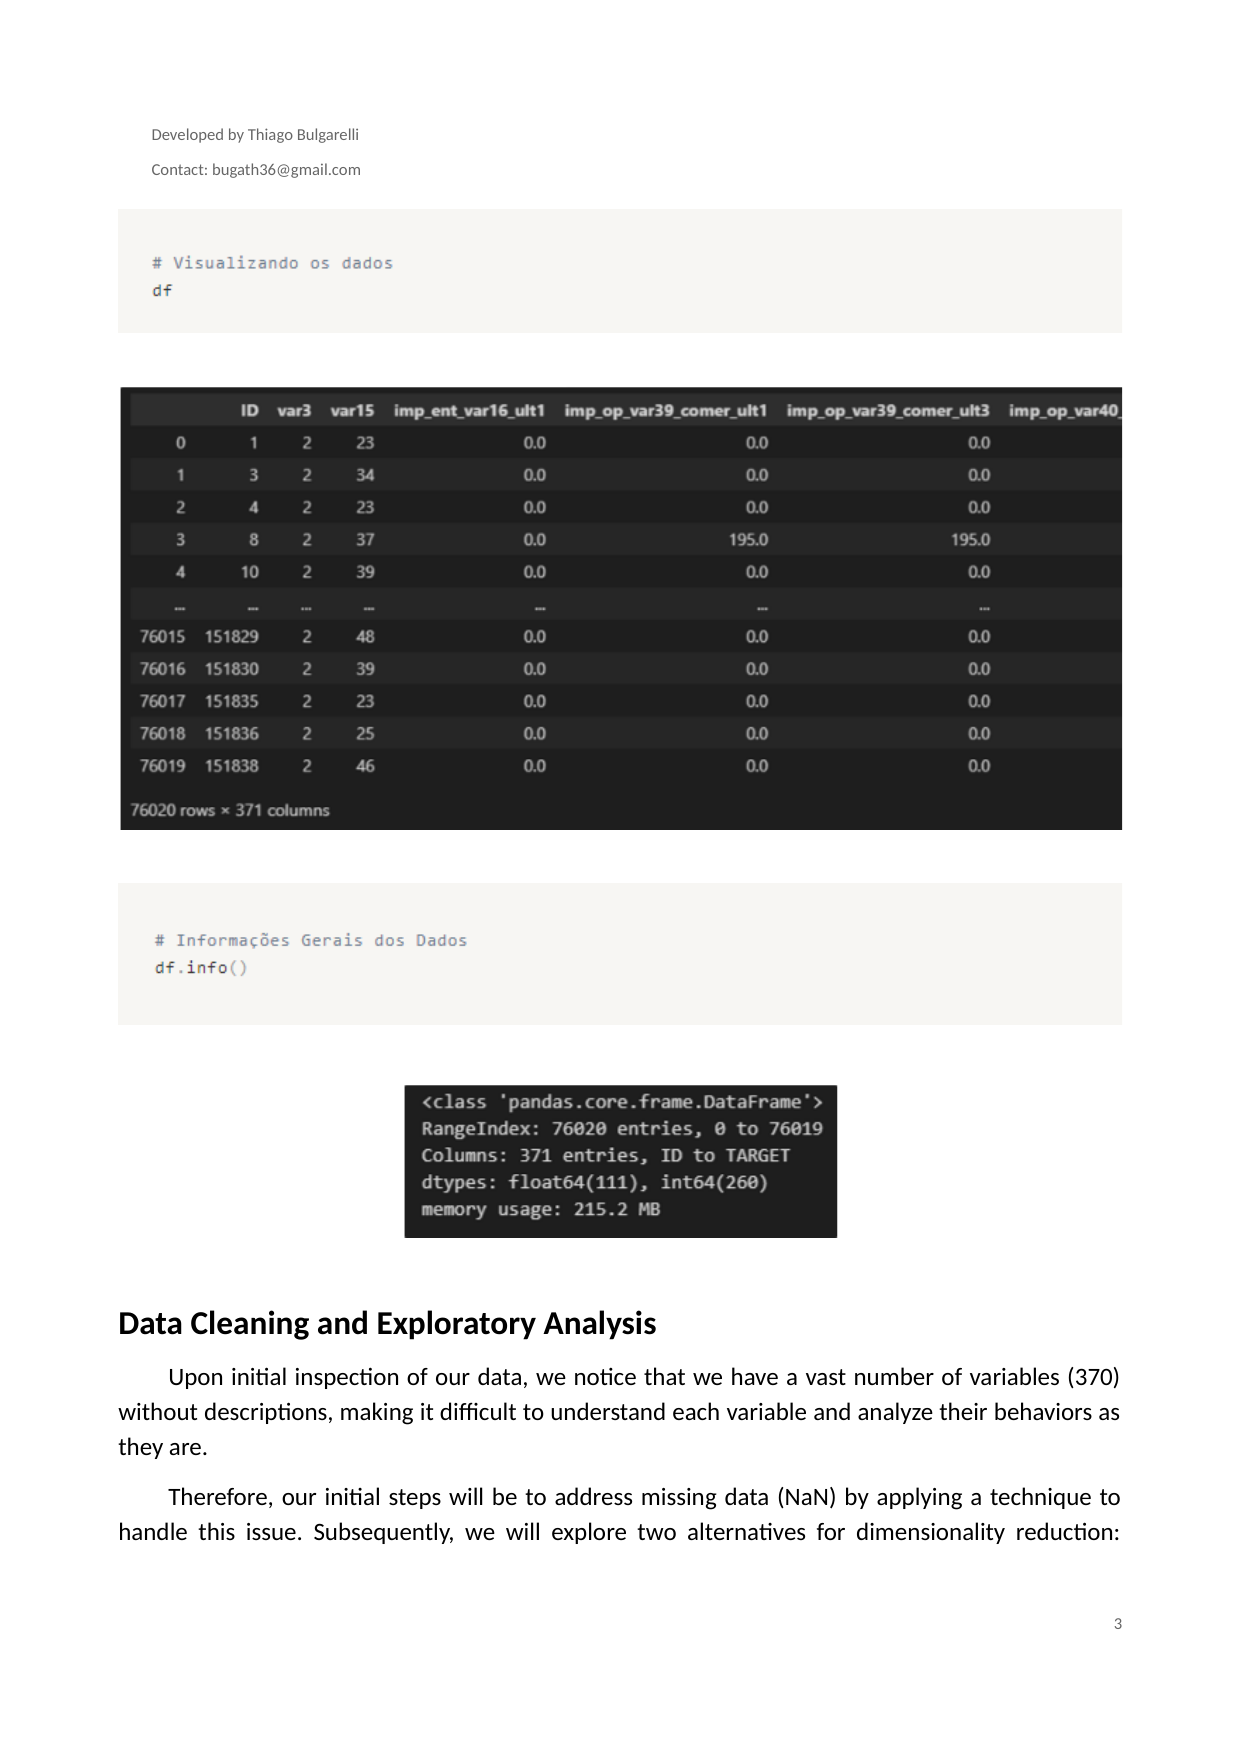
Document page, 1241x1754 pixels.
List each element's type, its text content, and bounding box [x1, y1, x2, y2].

picture [118, 386, 1123, 830]
text Therefore, our initial steps will be to address missing data (NaN) by applying a technique to handle this issue. Subsequently, we will explore two alternatives for dimensionality reduction: [118, 1481, 1122, 1547]
picture [118, 883, 1123, 1025]
text Upon initial inspection of our data, we notice that we have a vast number of variables (370) without descriptions, making it difficult to understand each variable and analyze their behaviors as they are. [118, 1361, 1122, 1462]
picture [118, 209, 1123, 333]
picture [402, 1084, 838, 1238]
subtitle Data Cleaning and Exploratory Analysis [118, 1302, 1122, 1343]
